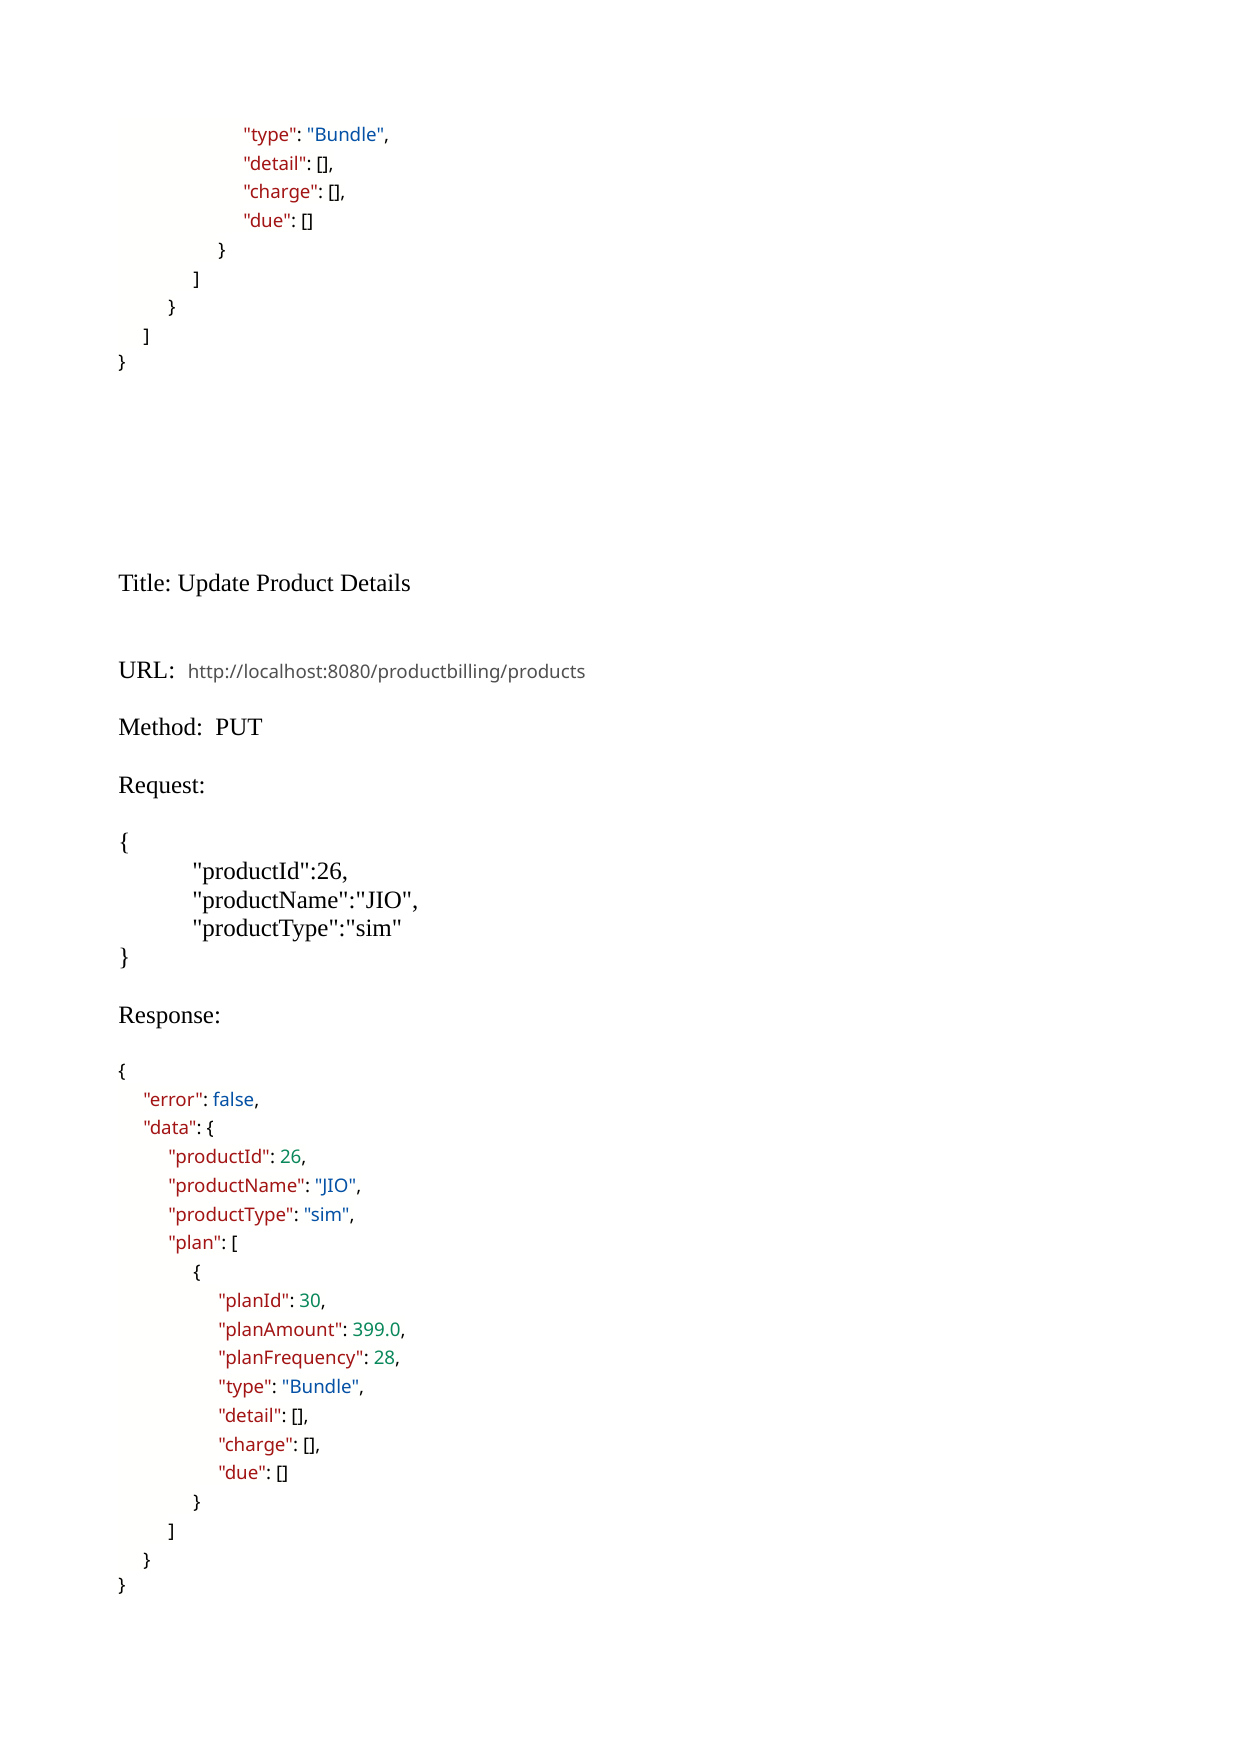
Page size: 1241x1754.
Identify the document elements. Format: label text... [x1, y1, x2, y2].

text "data": { [118, 1111, 1122, 1140]
text "productType":"sim" [118, 913, 1122, 942]
text } [118, 291, 1122, 319]
text "planId": 30, [118, 1284, 1122, 1313]
text "detail": [], [118, 1399, 1122, 1428]
text "type": "Bundle", [118, 118, 1122, 147]
text "detail": [], [118, 147, 1122, 176]
text Title: Update Product Details [118, 568, 1122, 597]
text { [118, 1057, 1122, 1083]
text "planAmount": 399.0, [118, 1313, 1122, 1341]
text "error": false, [118, 1083, 1122, 1111]
text Response: [118, 1000, 1122, 1028]
text ] [118, 1514, 1122, 1543]
text "productName":"JIO", [118, 885, 1122, 913]
text "planFrequency": 28, [118, 1341, 1122, 1370]
text "plan": [ [118, 1226, 1122, 1255]
text "due": [] [118, 204, 1122, 233]
text "productId": 26, [118, 1140, 1122, 1169]
text } [118, 233, 1122, 262]
text ] [118, 262, 1122, 291]
text } [118, 348, 1122, 374]
text "type": "Bundle", [118, 1370, 1122, 1399]
text "productName": "JIO", [118, 1169, 1122, 1198]
text Method: PUT [118, 712, 1122, 741]
text Request: [118, 770, 1122, 798]
text "productId":26, [118, 856, 1122, 885]
text URL: http://localhost:8080/productbilling/products [118, 655, 1122, 683]
text "charge": [], [118, 1428, 1122, 1456]
text ] [118, 319, 1122, 348]
text } [118, 1485, 1122, 1514]
text { [118, 1255, 1122, 1284]
text "charge": [], [118, 176, 1122, 204]
text } [118, 942, 1122, 971]
text } [118, 1571, 1122, 1597]
text { [118, 827, 1122, 856]
text "due": [] [118, 1456, 1122, 1485]
text } [118, 1543, 1122, 1571]
text "productType": "sim", [118, 1198, 1122, 1226]
